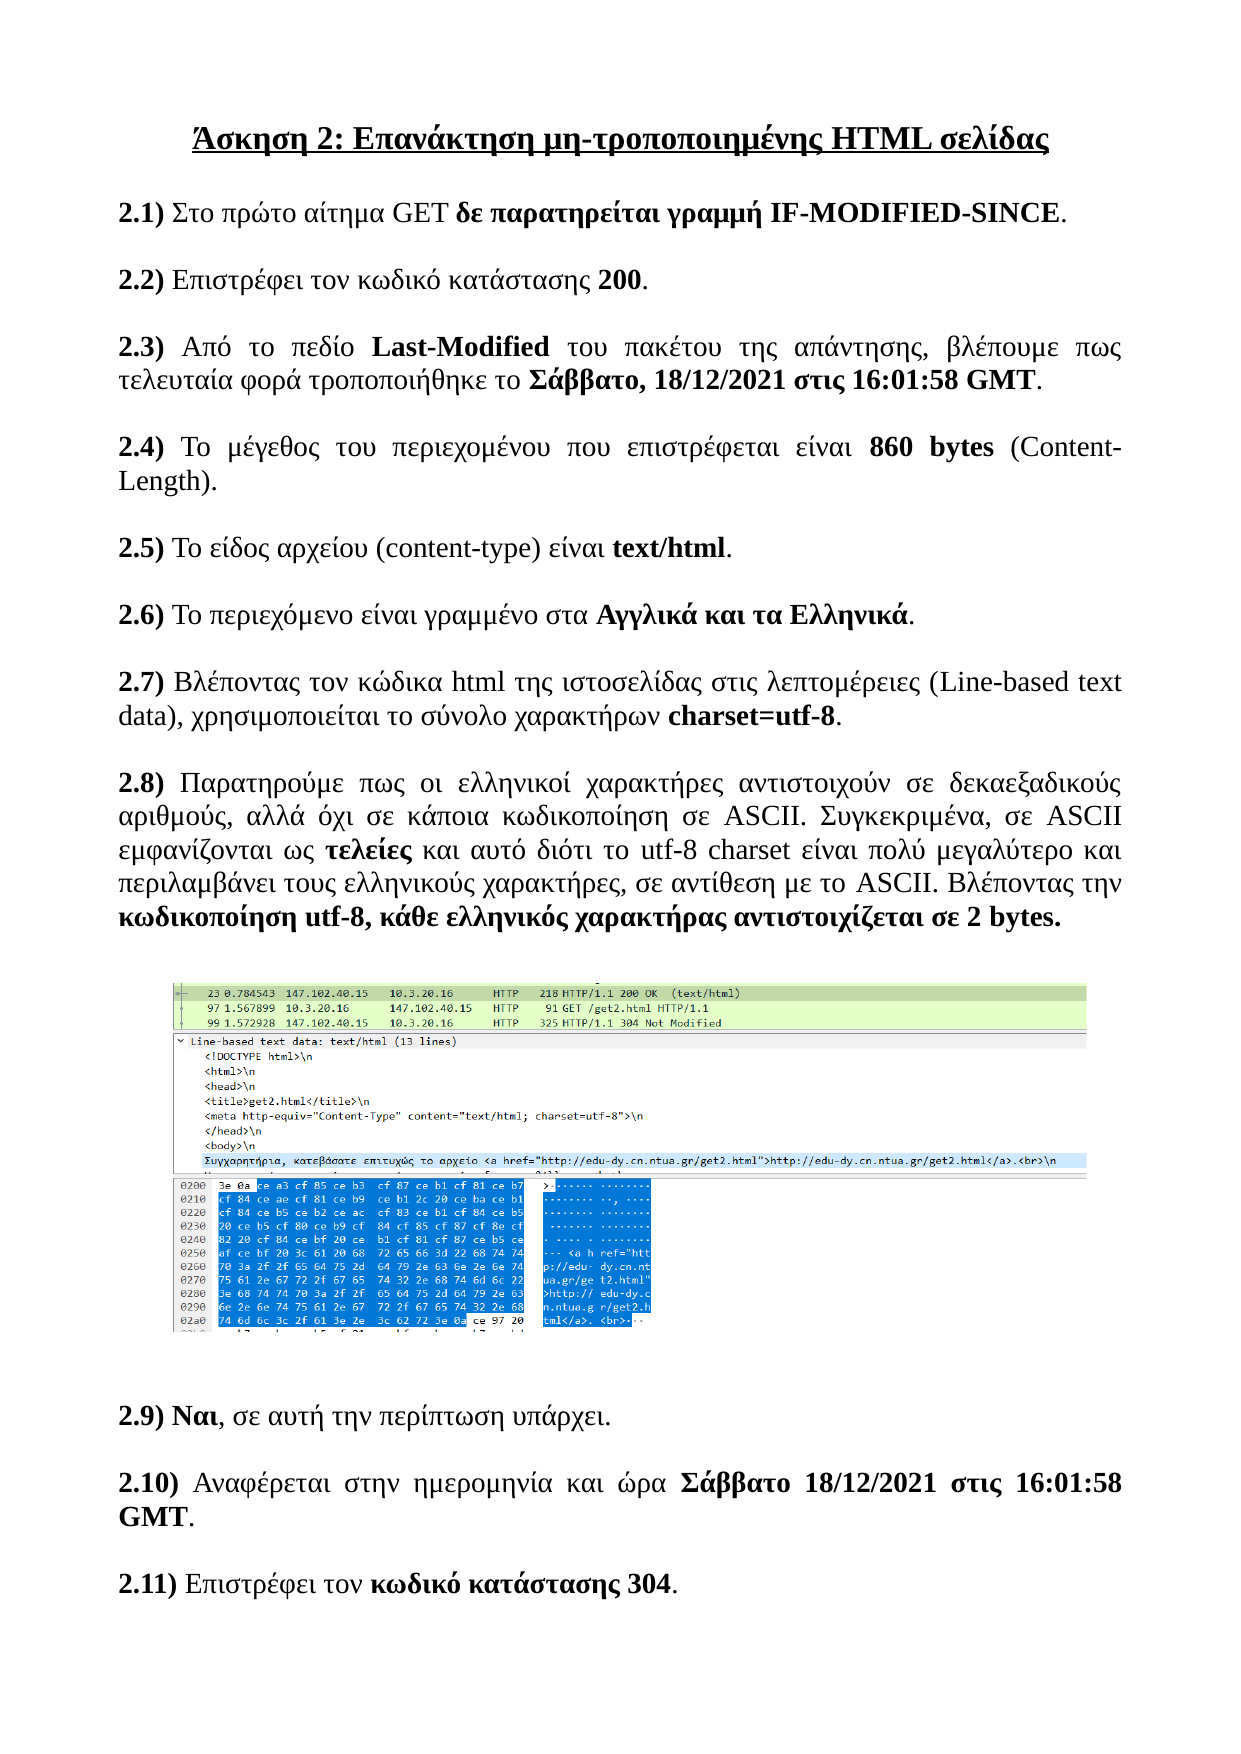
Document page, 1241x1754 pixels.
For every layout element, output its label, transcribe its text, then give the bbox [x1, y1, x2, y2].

text Άσκηση 2: Επανάκτηση μη-τροποποιημένης HTML σελίδας [118, 118, 1122, 156]
text 2.10) Αναφέρεται στην ημερομηνία και ώρα Σάββατο 18/12/2021 στις 16:01:58 GMT. [118, 1465, 1122, 1532]
text 2.8) Παρατηρούμε πως οι ελληνικοί χαρακτήρες αντιστοιχούν σε δεκαεξαδικούς αριθμούς, αλλά όχι σε κάποια κωδικοποίηση σε ASCII. Συγκεκριμένα, σε ASCII εμφανίζονται ως τελείες και αυτό διότι το utf-8 charset είναι πολύ μεγαλύτερο και περιλαμβάνει τους ελληνικούς χαρακτήρες, σε αντίθεση με το ASCII. Βλέποντας την κωδικοποίηση utf-8, κάθε ελληνικός χαρακτήρας αντιστοιχίζεται σε 2 bytes. [118, 765, 1122, 933]
text 2.4) Το μέγεθος του περιεχομένου που επιστρέφεται είναι 860 bytes (Content-Length). [118, 429, 1122, 497]
text 2.9) Ναι, σε αυτή την περίπτωση υπάρχει. [118, 1398, 1122, 1432]
text 2.11) Επιστρέφει τον κωδικό κατάστασης 304. [118, 1566, 1122, 1599]
picture [173, 983, 1087, 1332]
text 2.3) Από το πεδίο Last-Modified του πακέτου της απάντησης, βλέπουμε πως τελευταία φορά τροποποιήθηκε το Σάββατο, 18/12/2021 στις 16:01:58 GMT. [118, 329, 1122, 396]
text 2.2) Επιστρέφει τον κωδικό κατάστασης 200. [118, 262, 1122, 295]
text 2.1) Στο πρώτο αίτημα GET δε παρατηρείται γραμμή IF-MODIFIED-SINCE. [118, 195, 1122, 228]
text 2.5) Το είδος αρχείου (content-type) είναι text/html. [118, 530, 1122, 564]
text 2.6) Το περιεχόμενο είναι γραμμένο στα Αγγλικά και τα Ελληνικά. [118, 597, 1122, 631]
text 2.7) Βλέποντας τον κώδικα html της ιστοσελίδας στις λεπτομέρειες (Line-based text data), χρησιμοποιείται το σύνολο χαρακτήρων charset=utf-8. [118, 664, 1122, 731]
